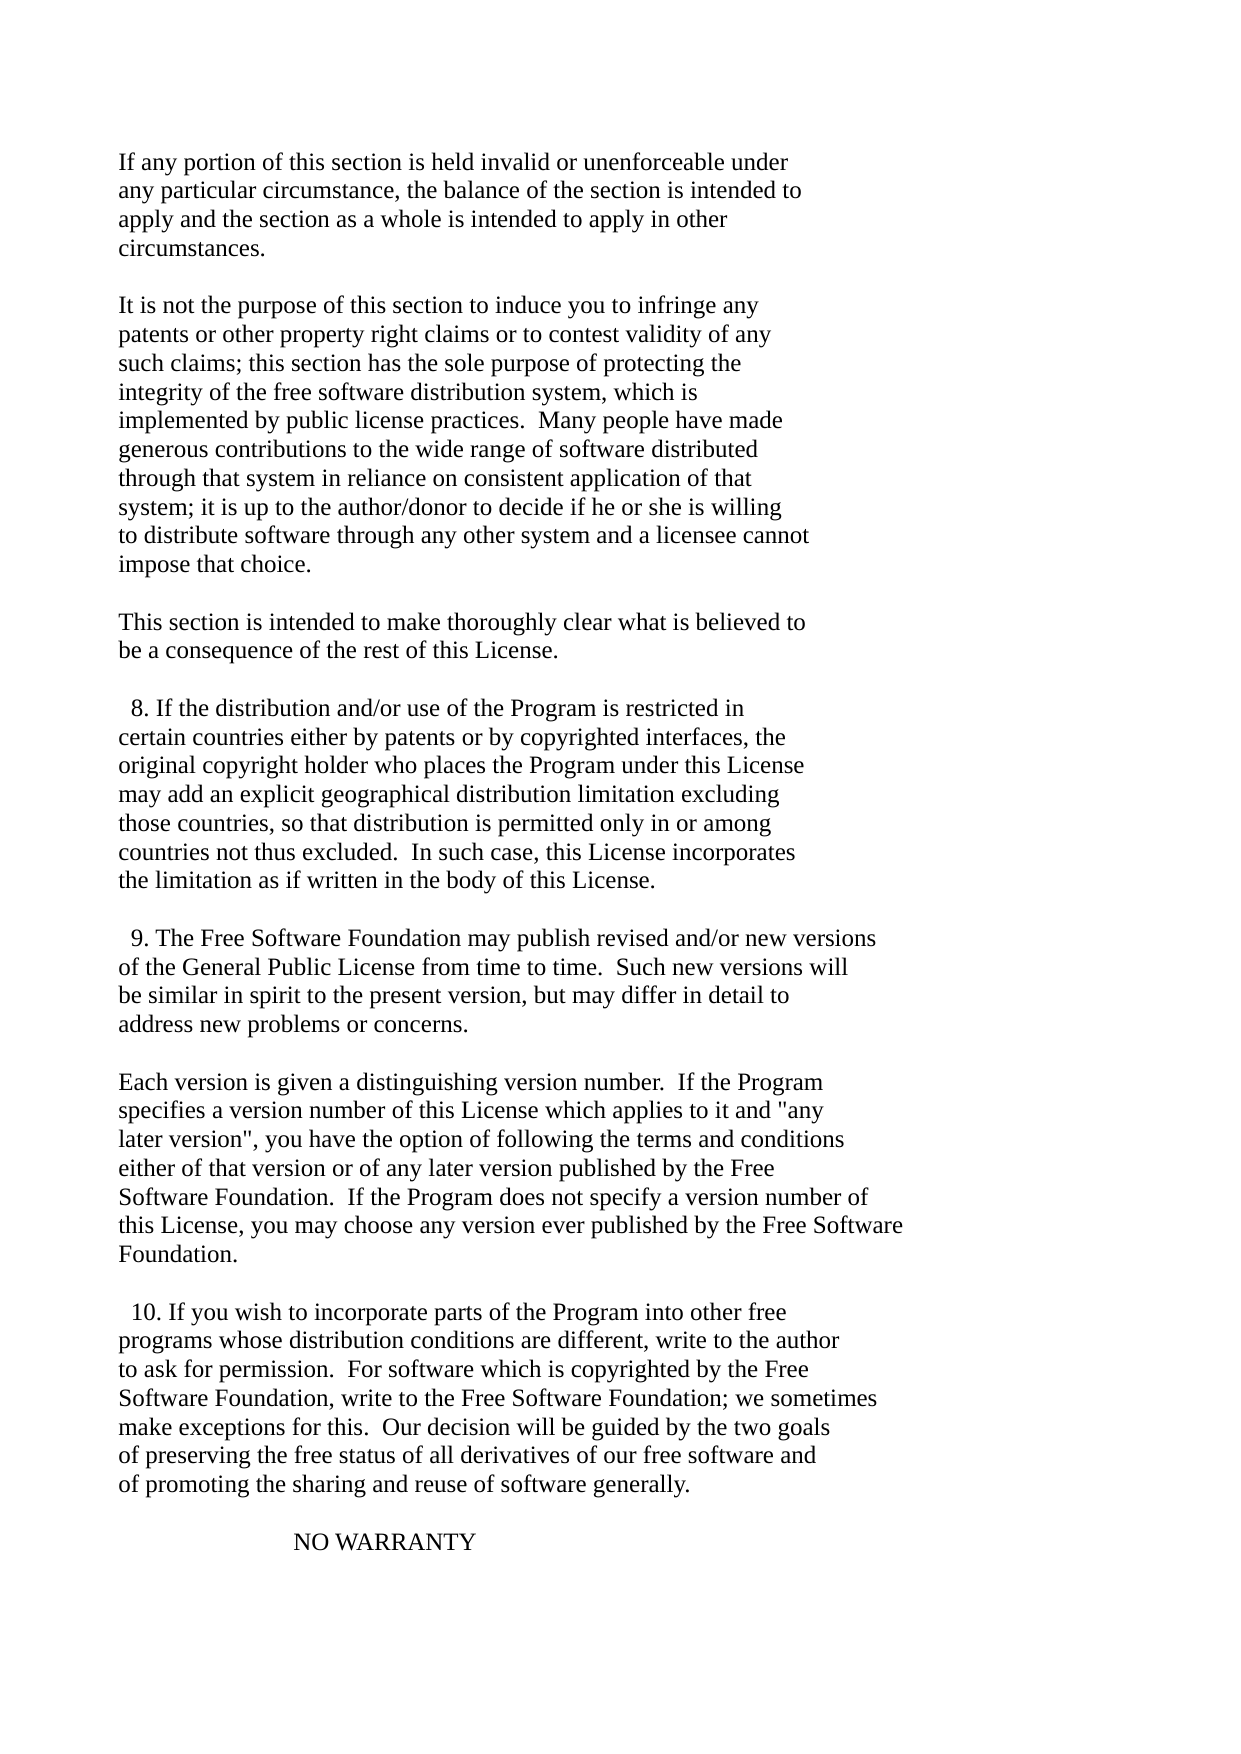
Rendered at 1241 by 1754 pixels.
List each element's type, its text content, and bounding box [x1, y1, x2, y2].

text specifies a version number of this License which applies to it and "any [118, 1096, 1122, 1124]
text system; it is up to the author/donor to decide if he or she is willing [118, 492, 1122, 521]
text impose that choice. [118, 549, 1122, 578]
text circumstances. [118, 233, 1122, 262]
text to ask for permission. For software which is copyrighted by the Free [118, 1354, 1122, 1383]
text any particular circumstance, the balance of the section is intended to [118, 176, 1122, 204]
text generous contributions to the wide range of software distributed [118, 434, 1122, 463]
text of promoting the sharing and reuse of software generally. [118, 1469, 1122, 1498]
text original copyright holder who places the Program under this License [118, 751, 1122, 779]
text 10. If you wish to incorporate parts of the Program into other free [118, 1297, 1122, 1326]
text later version", you have the option of following the terms and conditions [118, 1124, 1122, 1153]
text Foundation. [118, 1239, 1122, 1268]
text Software Foundation, write to the Free Software Foundation; we sometimes [118, 1383, 1122, 1412]
text Software Foundation. If the Program does not specify a version number of [118, 1182, 1122, 1211]
text such claims; this section has the sole purpose of protecting the [118, 348, 1122, 377]
text of preserving the free status of all derivatives of our free software and [118, 1441, 1122, 1469]
text apply and the section as a whole is intended to apply in other [118, 204, 1122, 233]
text may add an explicit geographical distribution limitation excluding [118, 779, 1122, 808]
text through that system in reliance on consistent application of that [118, 463, 1122, 492]
text be similar in spirit to the present version, but may differ in detail to [118, 981, 1122, 1009]
text of the General Public License from time to time. Such new versions will [118, 952, 1122, 981]
text It is not the purpose of this section to induce you to infringe any [118, 291, 1122, 319]
text This section is intended to make thoroughly clear what is believed to [118, 607, 1122, 636]
text implemented by public license practices. Many people have made [118, 406, 1122, 434]
text make exceptions for this. Our decision will be guided by the two goals [118, 1412, 1122, 1441]
text this License, you may choose any version ever published by the Free Software [118, 1211, 1122, 1239]
text to distribute software through any other system and a licensee cannot [118, 521, 1122, 549]
text be a consequence of the rest of this License. [118, 636, 1122, 664]
text either of that version or of any later version published by the Free [118, 1153, 1122, 1182]
text the limitation as if written in the body of this License. [118, 866, 1122, 894]
text patents or other property right claims or to contest validity of any [118, 319, 1122, 348]
text countries not thus excluded. In such case, this License incorporates [118, 837, 1122, 866]
text 8. If the distribution and/or use of the Program is restricted in [118, 693, 1122, 722]
text 9. The Free Software Foundation may publish revised and/or new versions [118, 923, 1122, 952]
text those countries, so that distribution is permitted only in or among [118, 808, 1122, 837]
text certain countries either by patents or by copyrighted interfaces, the [118, 722, 1122, 751]
text integrity of the free software distribution system, which is [118, 377, 1122, 406]
text programs whose distribution conditions are different, write to the author [118, 1326, 1122, 1354]
text If any portion of this section is held invalid or unenforceable under [118, 147, 1122, 176]
text NO WARRANTY [118, 1527, 1122, 1556]
text address new problems or concerns. [118, 1009, 1122, 1038]
text Each version is given a distinguishing version number. If the Program [118, 1067, 1122, 1096]
